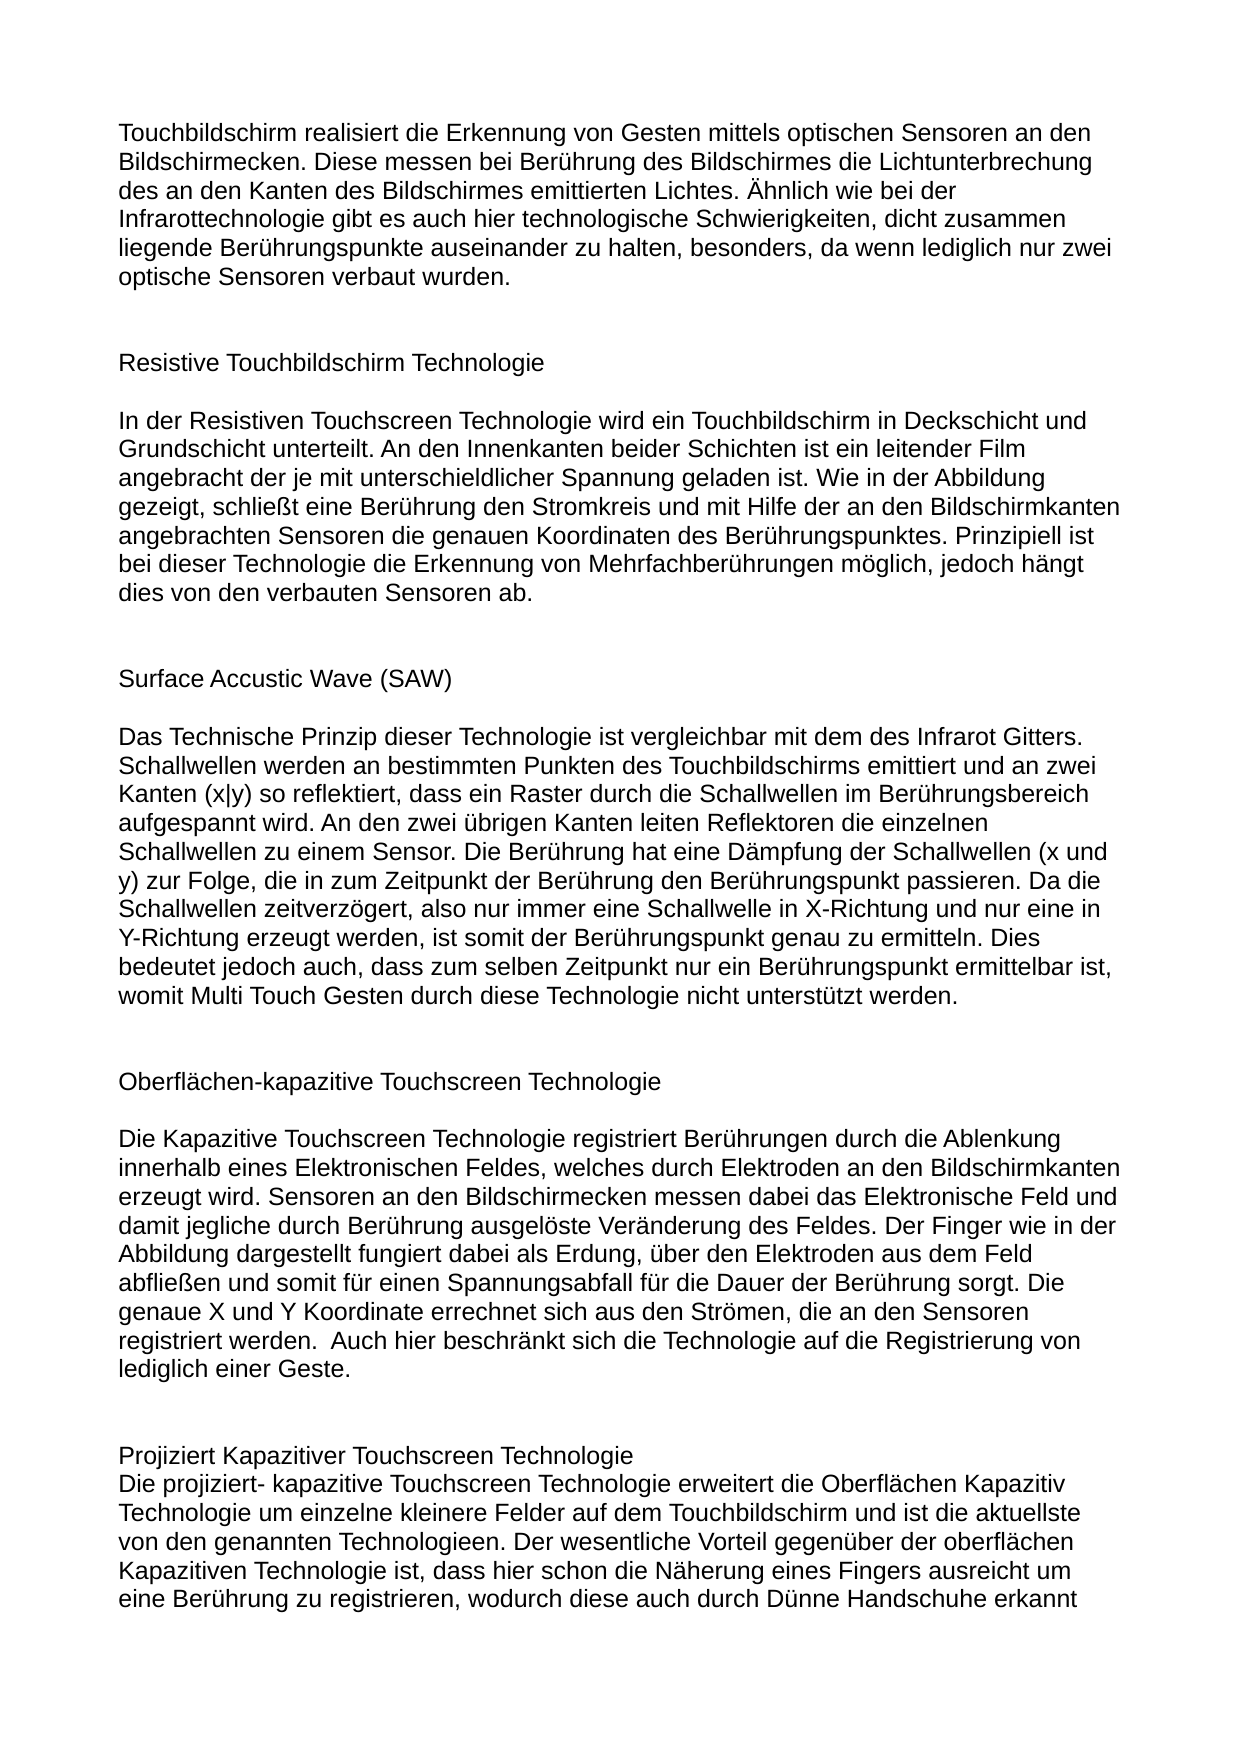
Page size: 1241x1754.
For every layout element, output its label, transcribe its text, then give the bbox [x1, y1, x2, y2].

text Die Kapazitive Touchscreen Technologie registriert Berührungen durch die Ablenkung innerhalb eines Elektronischen Feldes, welches durch Elektroden an den Bildschirmkanten erzeugt wird. Sensoren an den Bildschirmecken messen dabei das Elektronische Feld und damit jegliche durch Berührung ausgelöste Veränderung des Feldes. Der Finger wie in der Abbildung dargestellt fungiert dabei als Erdung, über den Elektroden aus dem Feld abfließen und somit für einen Spannungsabfall für die Dauer der Berührung sorgt. Die genaue X und Y Koordinate errechnet sich aus den Strömen, die an den Sensoren registriert werden. Auch hier beschränkt sich die Technologie auf die Registrierung von lediglich einer Geste. [118, 1124, 1122, 1383]
text Touchbildschirm realisiert die Erkennung von Gesten mittels optischen Sensoren an den Bildschirmecken. Diese messen bei Berührung des Bildschirmes die Lichtunterbrechung des an den Kanten des Bildschirmes emittierten Lichtes. Ähnlich wie bei der Infrarottechnologie gibt es auch hier technologische Schwierigkeiten, dicht zusammen liegende Berührungspunkte auseinander zu halten, besonders, da wenn lediglich nur zwei optische Sensoren verbaut wurden. [118, 118, 1122, 291]
text Die projiziert- kapazitive Touchscreen Technologie erweitert die Oberflächen Kapazitiv Technologie um einzelne kleinere Felder auf dem Touchbildschirm und ist die aktuellste von den genannten Technologieen. Der wesentliche Vorteil gegenüber der oberflächen Kapazitiven Technologie ist, dass hier schon die Näherung eines Fingers ausreicht um eine Berührung zu registrieren, wodurch diese auch durch Dünne Handschuhe erkannt [118, 1469, 1122, 1613]
text In der Resistiven Touchscreen Technologie wird ein Touchbildschirm in Deckschicht und Grundschicht unterteilt. An den Innenkanten beider Schichten ist ein leitender Film angebracht der je mit unterschieldlicher Spannung geladen ist. Wie in der Abbildung gezeigt, schließt eine Berührung den Stromkreis und mit Hilfe der an den Bildschirmkanten angebrachten Sensoren die genauen Koordinaten des Berührungspunktes. Prinzipiell ist bei dieser Technologie die Erkennung von Mehrfachberührungen möglich, jedoch hängt dies von den verbauten Sensoren ab. [118, 406, 1122, 607]
text Oberflächen-kapazitive Touchscreen Technologie [118, 1067, 1122, 1096]
text Das Technische Prinzip dieser Technologie ist vergleichbar mit dem des Infrarot Gitters. Schallwellen werden an bestimmten Punkten des Touchbildschirms emittiert und an zwei Kanten (x|y) so reflektiert, dass ein Raster durch die Schallwellen im Berührungsbereich aufgespannt wird. An den zwei übrigen Kanten leiten Reflektoren die einzelnen Schallwellen zu einem Sensor. Die Berührung hat eine Dämpfung der Schallwellen (x und y) zur Folge, die in zum Zeitpunkt der Berührung den Berührungspunkt passieren. Da die Schallwellen zeitverzögert, also nur immer eine Schallwelle in X-Richtung und nur eine in Y-Richtung erzeugt werden, ist somit der Berührungspunkt genau zu ermitteln. Dies bedeutet jedoch auch, dass zum selben Zeitpunkt nur ein Berührungspunkt ermittelbar ist, womit Multi Touch Gesten durch diese Technologie nicht unterstützt werden. [118, 722, 1122, 1009]
text Surface Accustic Wave (SAW) [118, 664, 1122, 693]
text Resistive Touchbildschirm Technologie [118, 348, 1122, 377]
text Projiziert Kapazitiver Touchscreen Technologie [118, 1441, 1122, 1469]
